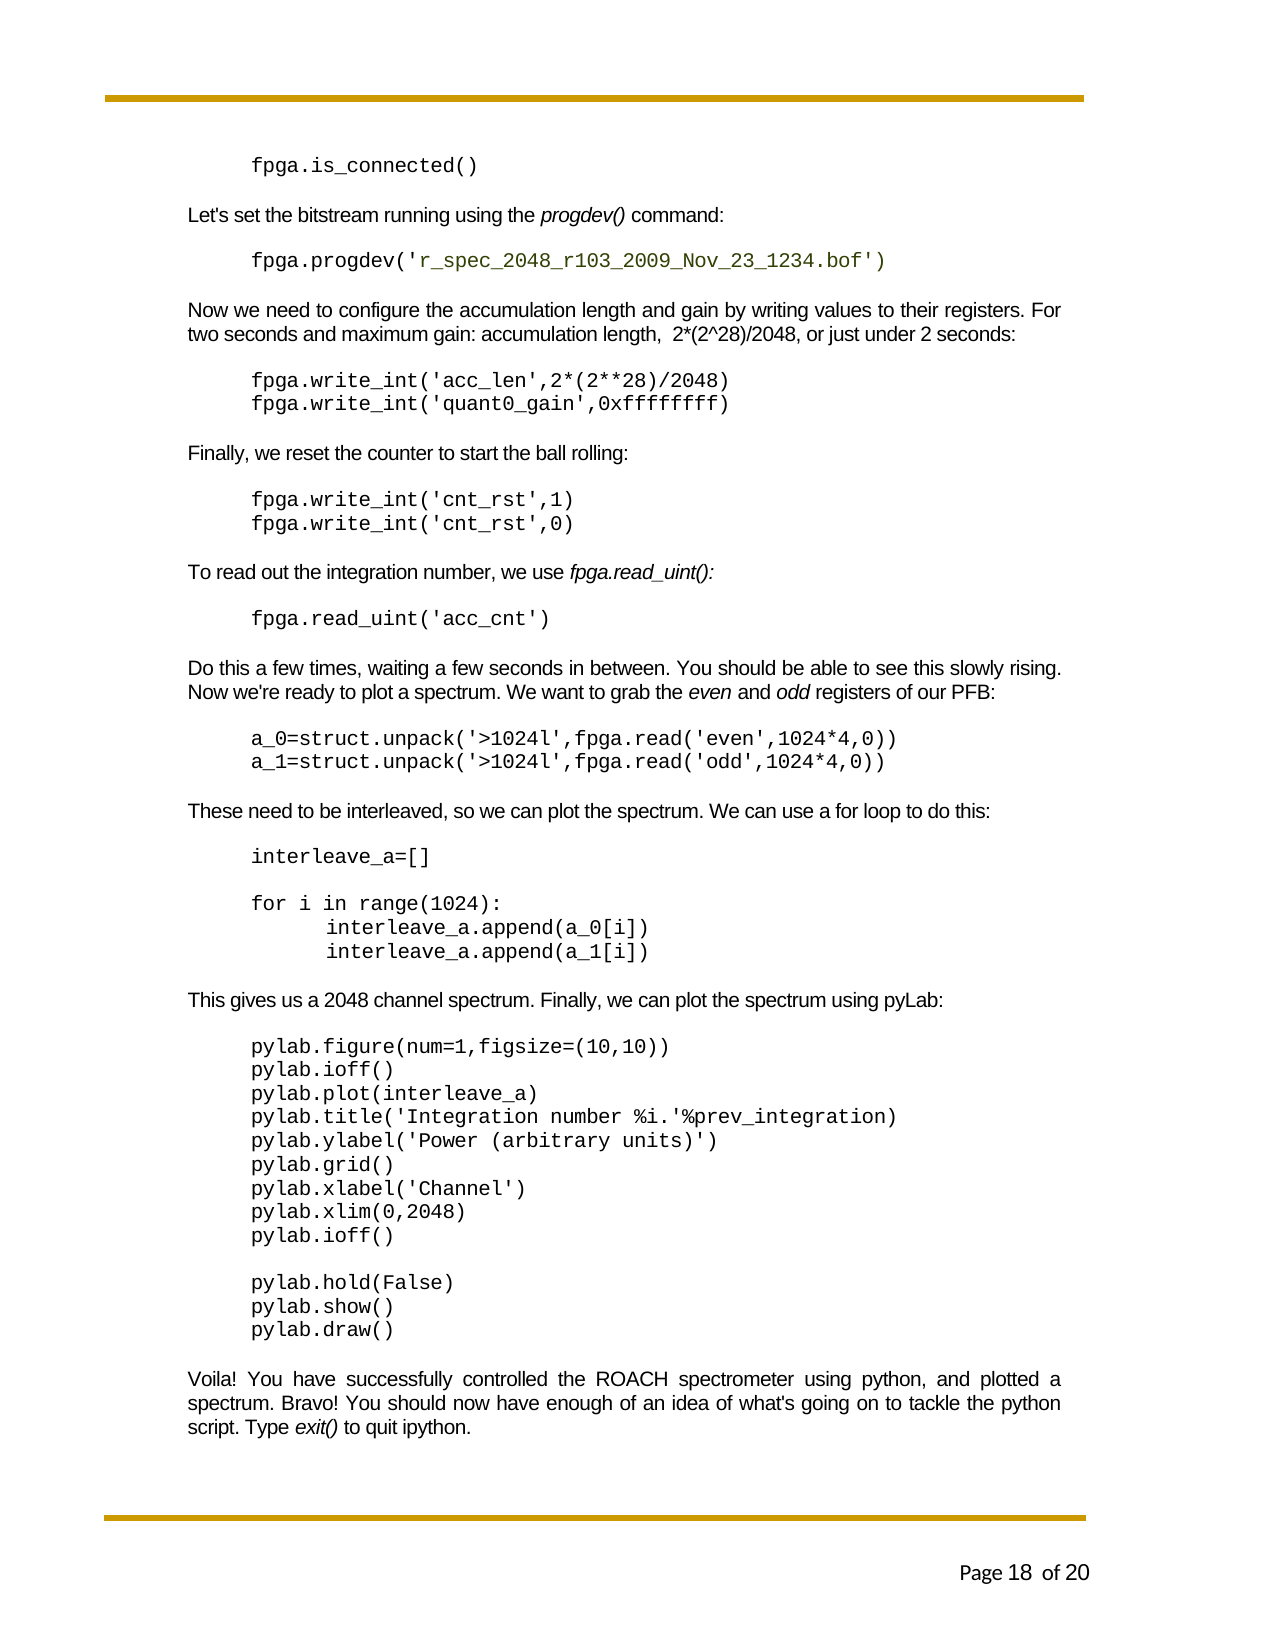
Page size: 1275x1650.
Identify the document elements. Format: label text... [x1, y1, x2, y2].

text fpga.read_uint('acc_cnt') [187, 608, 1062, 632]
text a_1=struct.unpack('>1024l',fpga.read('odd',1024*4,0)) [187, 751, 1062, 775]
text pylab.xlabel('Channel') [187, 1177, 1062, 1201]
text Let's set the bitstream running using the progdev() command: [187, 202, 1062, 226]
text pylab.grid() [187, 1154, 1062, 1177]
text interleave_a.append(a_1[i]) [187, 941, 1062, 964]
text fpga.write_int('cnt_rst',1) [187, 489, 1062, 513]
text pylab.draw() [187, 1319, 1062, 1343]
text fpga.is_connected() [187, 155, 1062, 178]
text pylab.show() [187, 1296, 1062, 1319]
text This gives us a 2048 channel spectrum. Finally, we can plot the spectrum using pyLab: [187, 988, 1062, 1012]
text fpga.write_int('quant0_gain',0xffffffff) [187, 393, 1062, 417]
text pylab.figure(num=1,figsize=(10,10)) [187, 1036, 1062, 1059]
text Finally, we reset the counter to start the ball rolling: [187, 441, 1062, 465]
text Now we need to configure the accumulation length and gain by writing values to their registers. For two seconds and maximum gain: accumulation length, 2*(2^28)/2048, or just under 2 seconds: [187, 298, 1062, 346]
text fpga.progdev('r_spec_2048_r103_2009_Nov_23_1234.bof') [187, 250, 1062, 274]
text pylab.ylabel('Power (arbitrary units)') [187, 1130, 1062, 1154]
text a_0=struct.unpack('>1024l',fpga.read('even',1024*4,0)) [187, 728, 1062, 751]
text To read out the integration number, we use fpga.read_uint(): [187, 560, 1062, 584]
text pylab.plot(interleave_a) [187, 1083, 1062, 1107]
text pylab.xlim(0,2048) [187, 1201, 1062, 1225]
text for i in range(1024): [187, 893, 1062, 917]
text interleave_a=[] [187, 846, 1062, 870]
text Do this a few times, waiting a few seconds in between. You should be able to see this slowly rising. Now we're ready to plot a spectrum. We want to grab the even and odd registers of our PFB: [187, 656, 1062, 704]
text These need to be interleaved, so we can plot the spectrum. We can use a for loop to do this: [187, 798, 1062, 822]
text Voila! You have successfully controlled the ROACH spectrometer using python, and plotted a spectrum. Bravo! You should now have enough of an idea of what's going on to tackle the python script. Type exit() to quit ipython. [187, 1367, 1062, 1438]
text interleave_a.append(a_0[i]) [187, 917, 1062, 941]
text fpga.write_int('acc_len',2*(2**28)/2048) [187, 370, 1062, 393]
text fpga.write_int('cnt_rst',0) [187, 513, 1062, 536]
text pylab.ioff() [187, 1059, 1062, 1083]
text pylab.hold(False) [187, 1272, 1062, 1296]
text pylab.ioff() [187, 1225, 1062, 1248]
text pylab.title('Integration number %i.'%prev_integration) [187, 1107, 1062, 1130]
